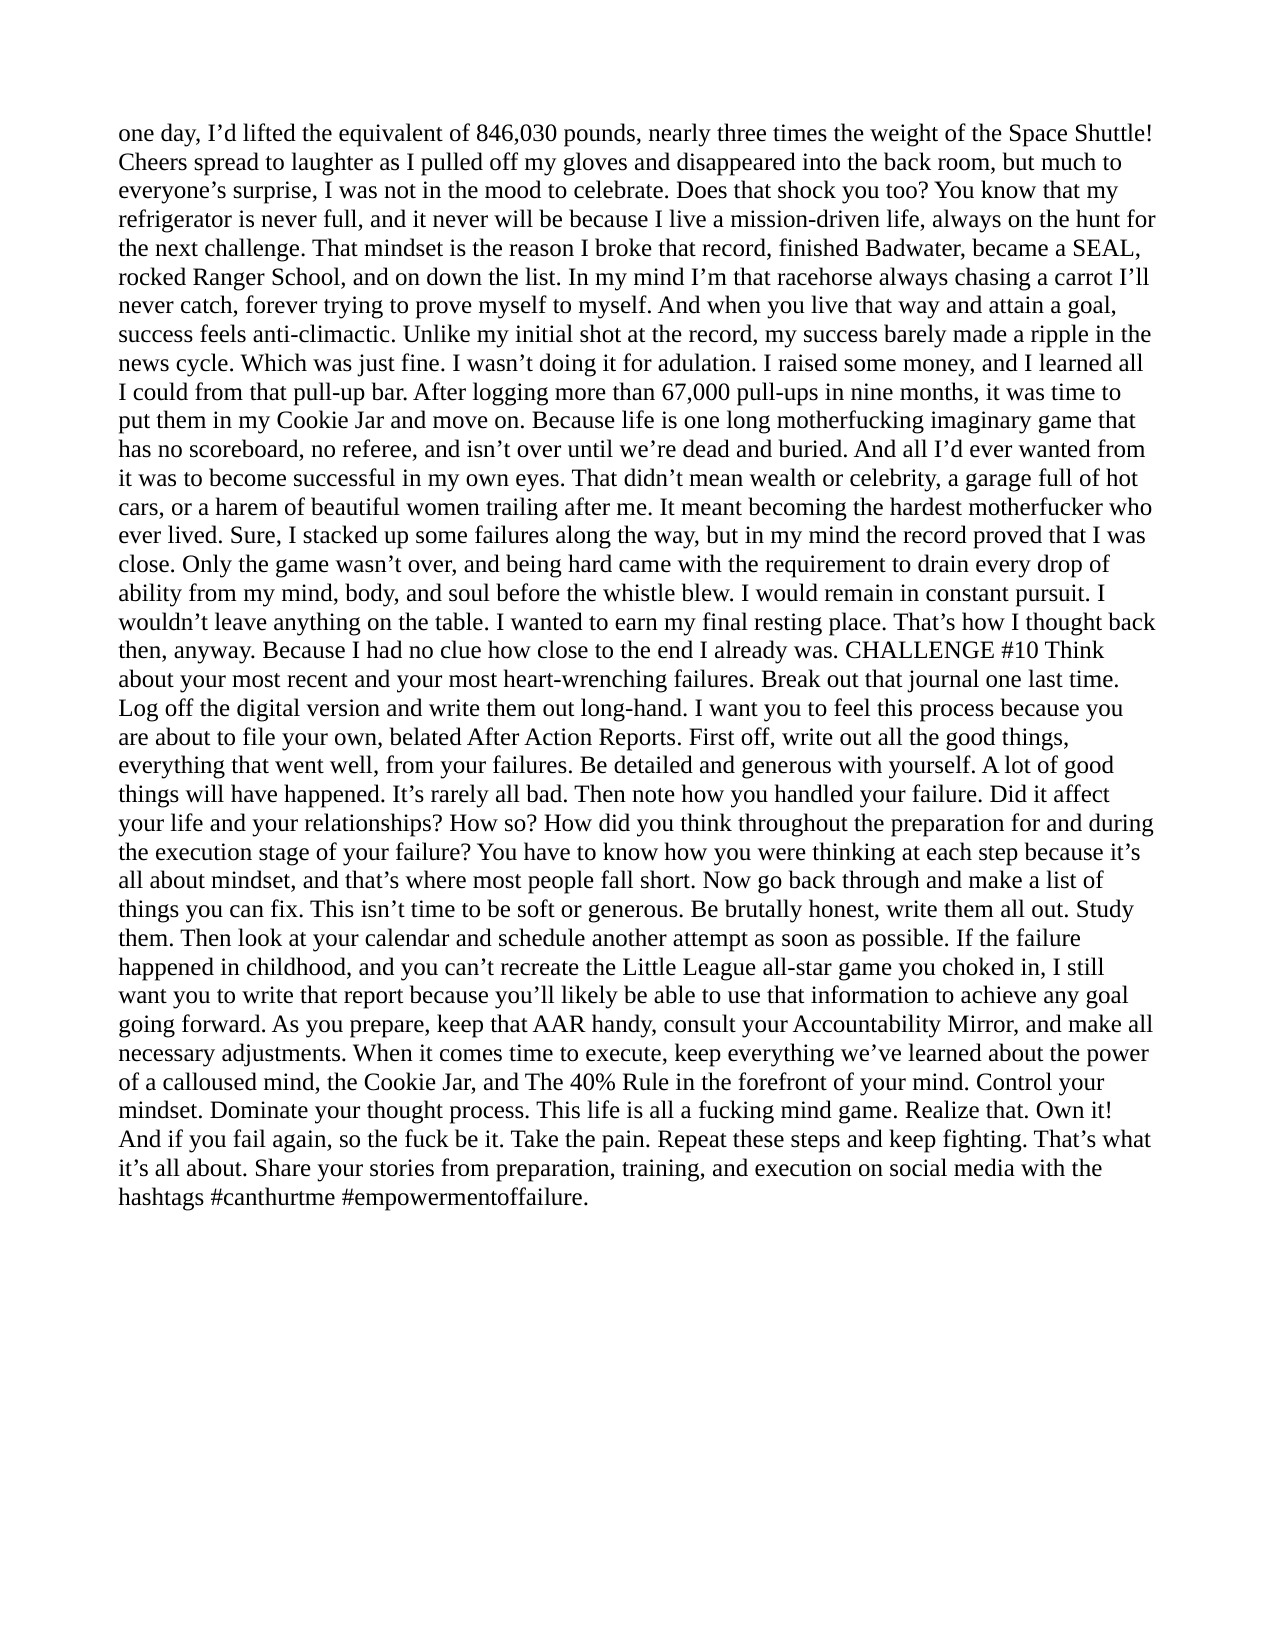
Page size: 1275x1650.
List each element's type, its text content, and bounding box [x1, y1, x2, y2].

text one day, I’d lifted the equivalent of 846,030 pounds, nearly three times the weight of the Space Shuttle! Cheers spread to laughter as I pulled off my gloves and disappeared into the back room, but much to everyone’s surprise, I was not in the mood to celebrate. Does that shock you too? You know that my refrigerator is never full, and it never will be because I live a mission-driven life, always on the hunt for the next challenge. That mindset is the reason I broke that record, finished Badwater, became a SEAL, rocked Ranger School, and on down the list. In my mind I’m that racehorse always chasing a carrot I’ll never catch, forever trying to prove myself to myself. And when you live that way and attain a goal, success feels anti-climactic. Unlike my initial shot at the record, my success barely made a ripple in the news cycle. Which was just fine. I wasn’t doing it for adulation. I raised some money, and I learned all I could from that pull-up bar. After logging more than 67,000 pull-ups in nine months, it was time to put them in my Cookie Jar and move on. Because life is one long motherfucking imaginary game that has no scoreboard, no referee, and isn’t over until we’re dead and buried. And all I’d ever wanted from it was to become successful in my own eyes. That didn’t mean wealth or celebrity, a garage full of hot cars, or a harem of beautiful women trailing after me. It meant becoming the hardest motherfucker who ever lived. Sure, I stacked up some failures along the way, but in my mind the record proved that I was close. Only the game wasn’t over, and being hard came with the requirement to drain every drop of ability from my mind, body, and soul before the whistle blew. I would remain in constant pursuit. I wouldn’t leave anything on the table. I wanted to earn my final resting place. That’s how I thought back then, anyway. Because I had no clue how close to the end I already was. CHALLENGE #10 Think about your most recent and your most heart-wrenching failures. Break out that journal one last time. Log off the digital version and write them out long-hand. I want you to feel this process because you are about to file your own, belated After Action Reports. First off, write out all the good things, everything that went well, from your failures. Be detailed and generous with yourself. A lot of good things will have happened. It’s rarely all bad. Then note how you handled your failure. Did it affect your life and your relationships? How so? How did you think throughout the preparation for and during the execution stage of your failure? You have to know how you were thinking at each step because it’s all about mindset, and that’s where most people fall short. Now go back through and make a list of things you can fix. This isn’t time to be soft or generous. Be brutally honest, write them all out. Study them. Then look at your calendar and schedule another attempt as soon as possible. If the failure happened in childhood, and you can’t recreate the Little League all-star game you choked in, I still want you to write that report because you’ll likely be able to use that information to achieve any goal going forward. As you prepare, keep that AAR handy, consult your Accountability Mirror, and make all necessary adjustments. When it comes time to execute, keep everything we’ve learned about the power of a calloused mind, the Cookie Jar, and The 40% Rule in the forefront of your mind. Control your mindset. Dominate your thought process. This life is all a fucking mind game. Realize that. Own it! And if you fail again, so the fuck be it. Take the pain. Repeat these steps and keep fighting. That’s what it’s all about. Share your stories from preparation, training, and execution on social media with the hashtags #canthurtme #empowermentoffailure. [118, 118, 1157, 1211]
